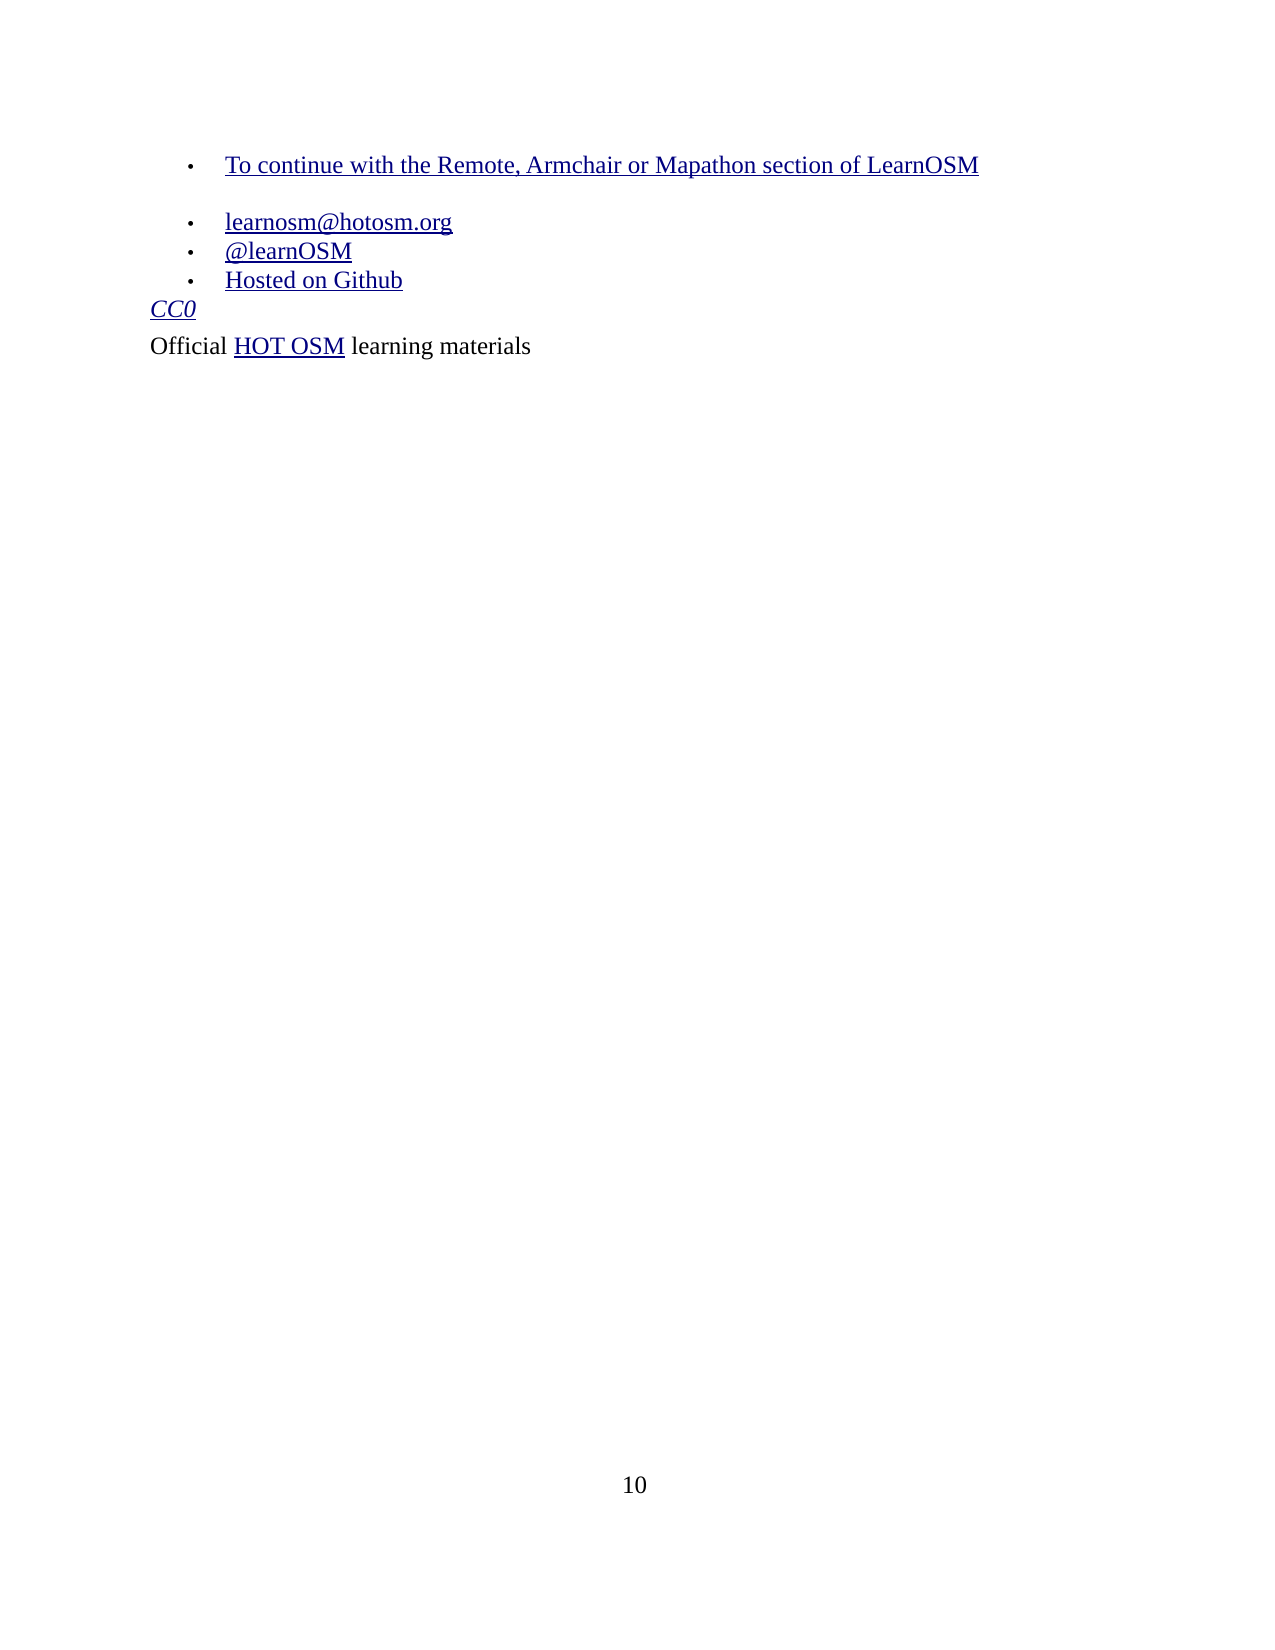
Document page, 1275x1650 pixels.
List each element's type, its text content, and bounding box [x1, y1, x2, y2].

list learnosm@hotosm.org [187, 207, 1125, 236]
list To continue with the Remote, Armchair or Mapathon section of LearnOSM [187, 150, 1125, 179]
text CC0 [150, 294, 1125, 322]
list @learnOSM [187, 236, 1125, 265]
text Official HOT OSM learning materials [150, 331, 1125, 360]
list Hosted on Github [187, 265, 1125, 294]
